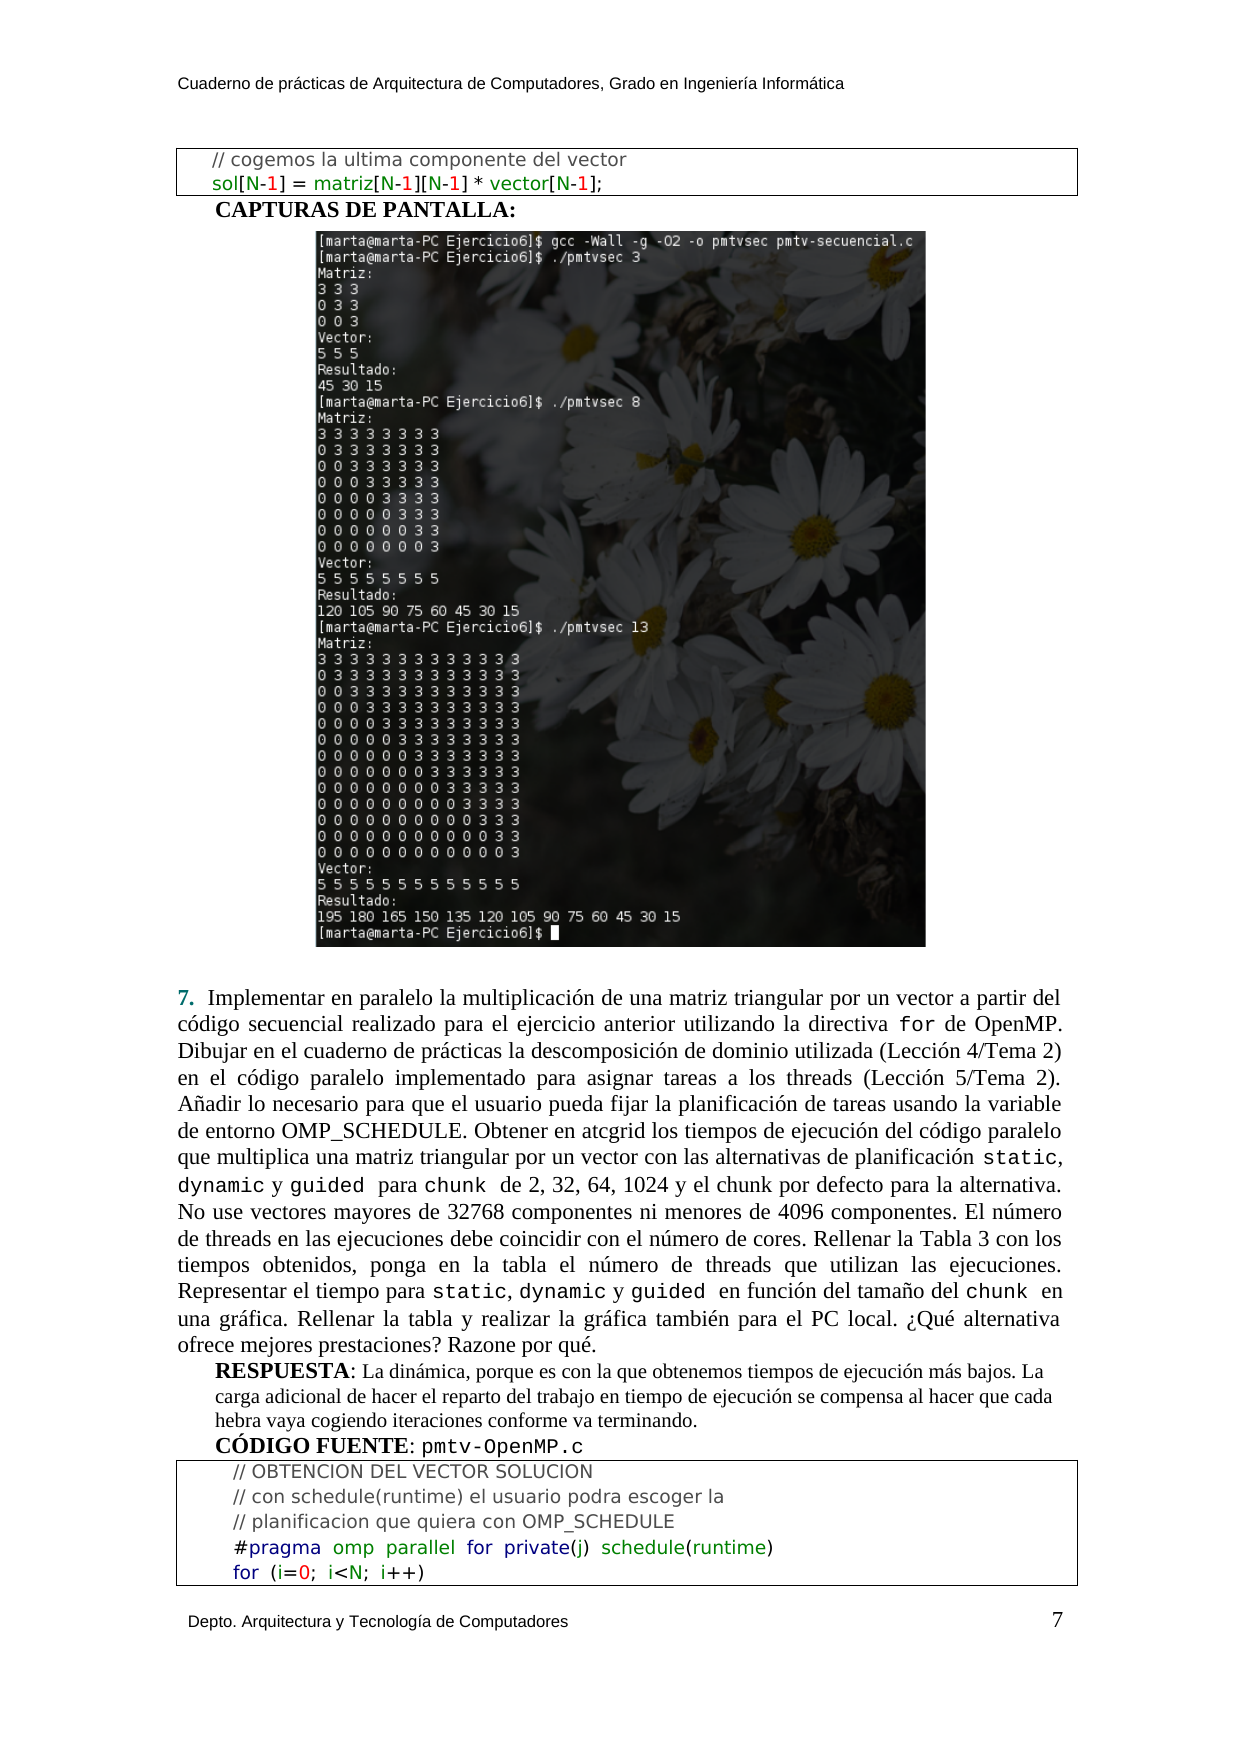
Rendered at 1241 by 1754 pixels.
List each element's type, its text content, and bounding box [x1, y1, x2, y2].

table_header // cogemos la ultima componente del vector sol[N-1] = matriz[N-1][N-1] * vector[N-1]; [177, 149, 1077, 195]
text CAPTURAS DE PANTALLA: [215, 196, 1063, 222]
table_header // OBTENCION DEL VECTOR SOLUCION // con schedule(runtime) el usuario podra escoger la // planificacion que quiera con OMP_SCHEDULE #pragma omp parallel for private(j) schedule(runtime) for (i=0; i<N; i++) [177, 1461, 1077, 1585]
text RESPUESTA: La dinámica, porque es con la que obtenemos tiempos de ejecución más bajos. La carga adicional de hacer el reparto del trabajo en tiempo de ejecución se compensa al hacer que cada hebra vaya cogiendo iteraciones conforme va terminando. [215, 1358, 1063, 1432]
list 7. Implementar en paralelo la multiplicación de una matriz triangular por un vector a partir del código secuencial realizado para el ejercicio anterior utilizando la directiva for de OpenMP. Dibujar en el cuaderno de prácticas la descomposición de dominio utilizada (Lección 4/Tema 2) en el código paralelo implementado para asignar tareas a los threads (Lección 5/Tema 2). Añadir lo necesario para que el usuario pueda fijar la planificación de tareas usando la variable de entorno OMP_SCHEDULE. Obtener en atcgrid los tiempos de ejecución del código paralelo que multiplica una matriz triangular por un vector con las alternativas de planificación static, dynamic y guided para chunk de 2, 32, 64, 1024 y el chunk por defecto para la alternativa. No use vectores mayores de 32768 componentes ni menores de 4096 componentes. El número de threads en las ejecuciones debe coincidir con el número de cores. Rellenar la Tabla 3 con los tiempos obtenidos, ponga en la tabla el número de threads que utilizan las ejecuciones. Representar el tiempo para static, dynamic y guided en función del tamaño del chunk en una gráfica. Rellenar la tabla y realizar la gráfica también para el PC local. ¿Qué alternativa ofrece mejores prestaciones? Razone por qué. [177, 984, 1063, 1358]
picture [314, 231, 926, 947]
text CÓDIGO FUENTE: pmtv-OpenMP.c [215, 1432, 1063, 1460]
